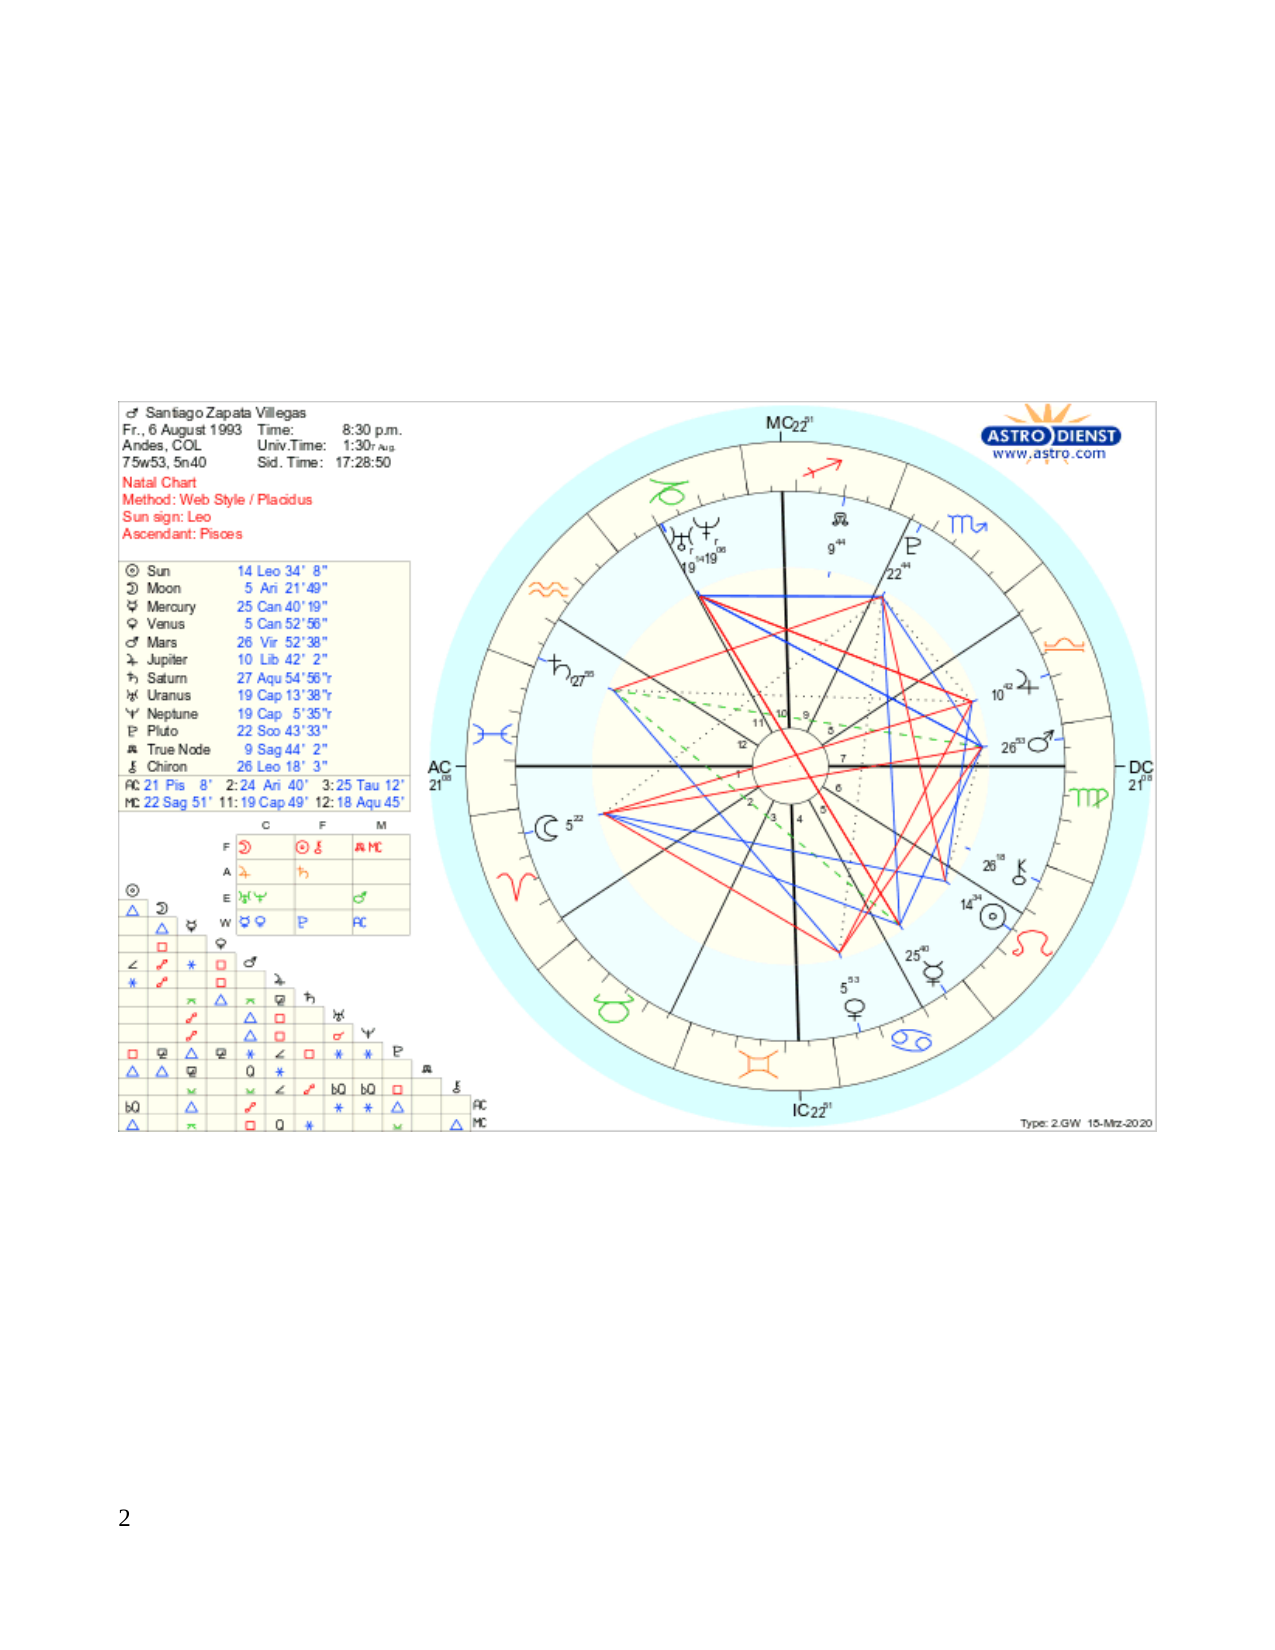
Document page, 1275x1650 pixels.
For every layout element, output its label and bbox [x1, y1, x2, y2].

picture [118, 401, 1157, 1132]
